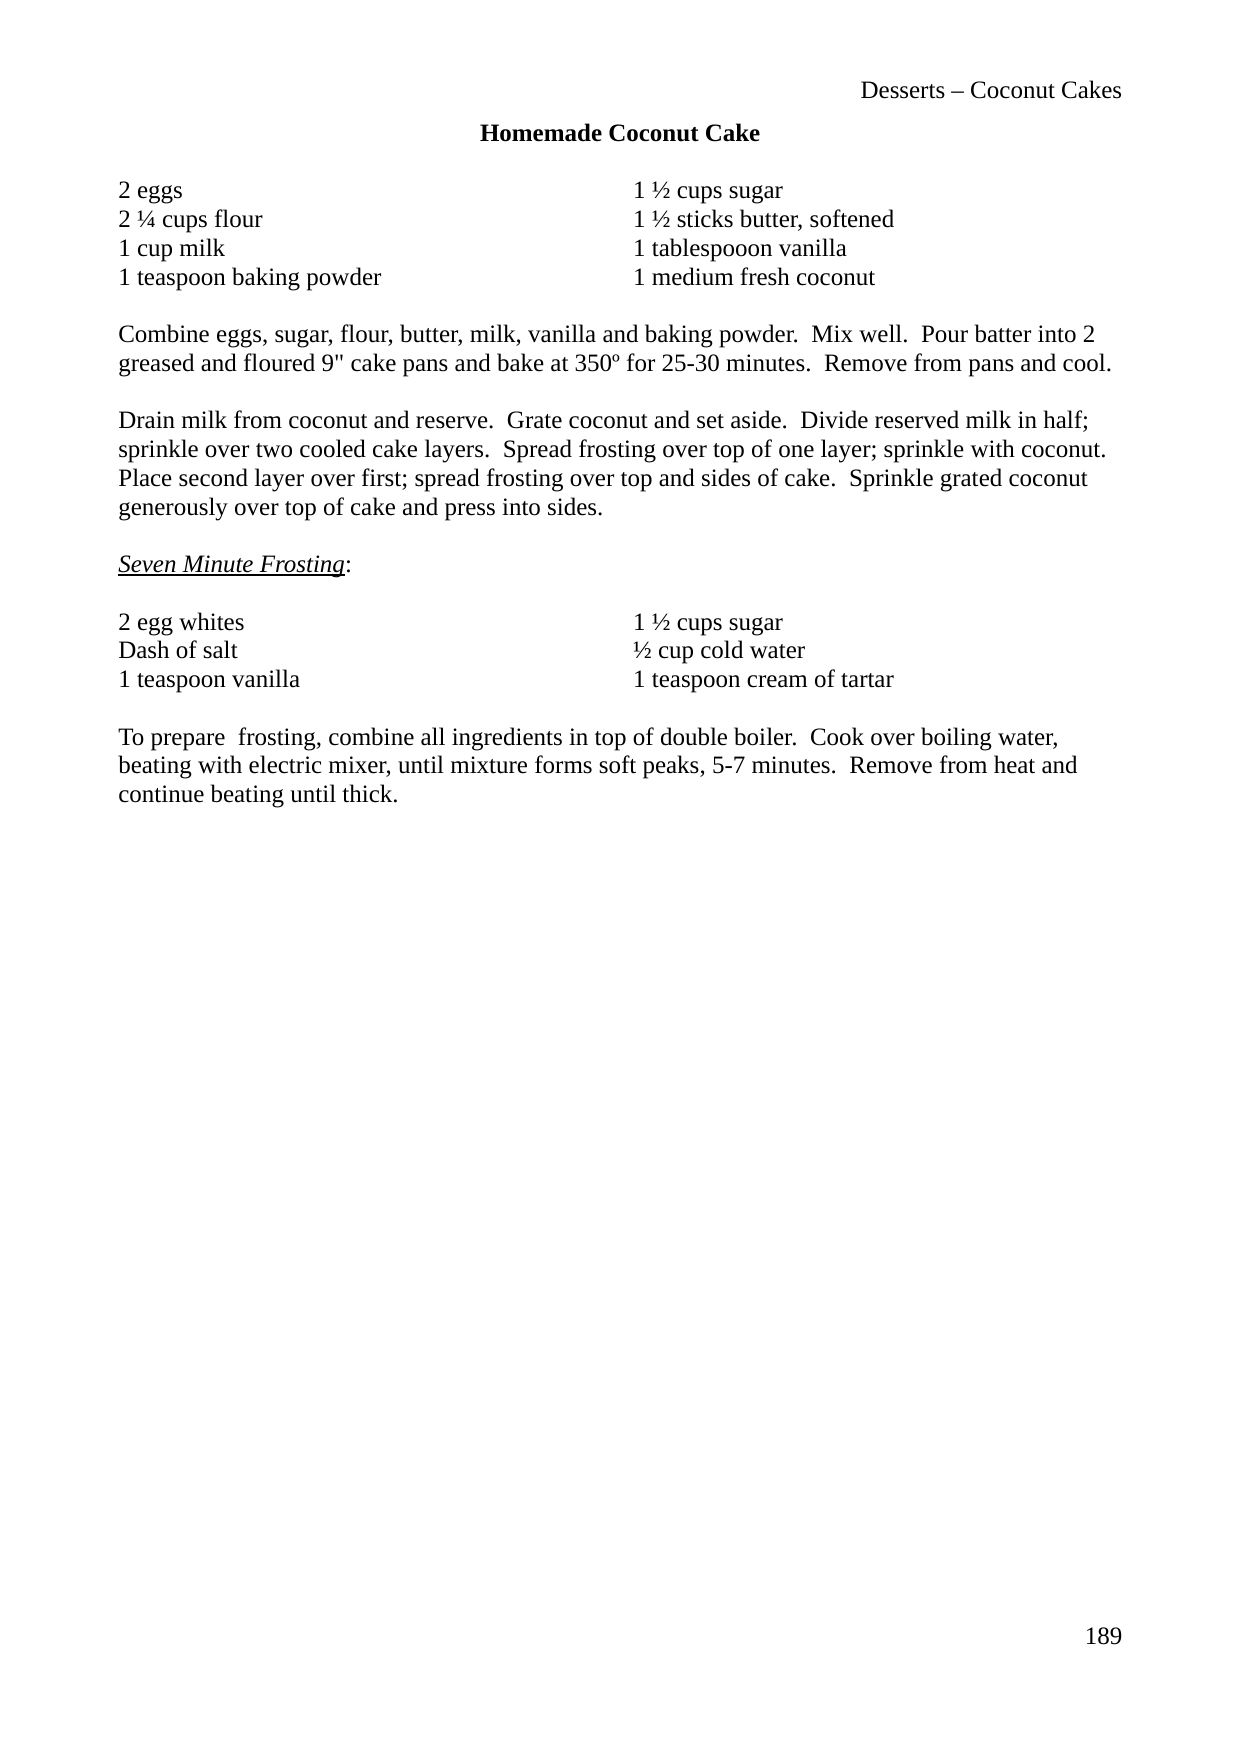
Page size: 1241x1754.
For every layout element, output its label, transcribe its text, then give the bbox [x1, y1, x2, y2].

text 2 egg whites 1 ½ cups sugar [118, 607, 1122, 636]
text 1 teaspoon vanilla 1 teaspoon cream of tartar [118, 664, 1122, 693]
text Combine eggs, sugar, flour, butter, milk, vanilla and baking powder. Mix well. Pour batter into 2 greased and floured 9" cake pans and bake at 350º for 25-30 minutes. Remove from pans and cool. [118, 319, 1122, 377]
text Drain milk from coconut and reserve. Grate coconut and set aside. Divide reserved milk in half; sprinkle over two cooled cake layers. Spread frosting over top of one layer; sprinkle with coconut. Place second layer over first; spread frosting over top and sides of cake. Sprinkle grated coconut generously over top of cake and press into sides. [118, 406, 1122, 521]
text Homemade Coconut Cake [118, 118, 1122, 147]
text To prepare frosting, combine all ingredients in top of double boiler. Cook over boiling water, beating with electric mixer, until mixture forms soft peaks, 5-7 minutes. Remove from heat and continue beating until thick. [118, 722, 1122, 808]
text 1 teaspoon baking powder 1 medium fresh coconut [118, 262, 1122, 291]
text Seven Minute Frosting: [118, 549, 1122, 578]
text Dash of salt ½ cup cold water [118, 636, 1122, 664]
text 1 cup milk 1 tablespooon vanilla [118, 233, 1122, 262]
text 2 eggs 1 ½ cups sugar [118, 176, 1122, 204]
text 2 ¼ cups flour 1 ½ sticks butter, softened [118, 204, 1122, 233]
